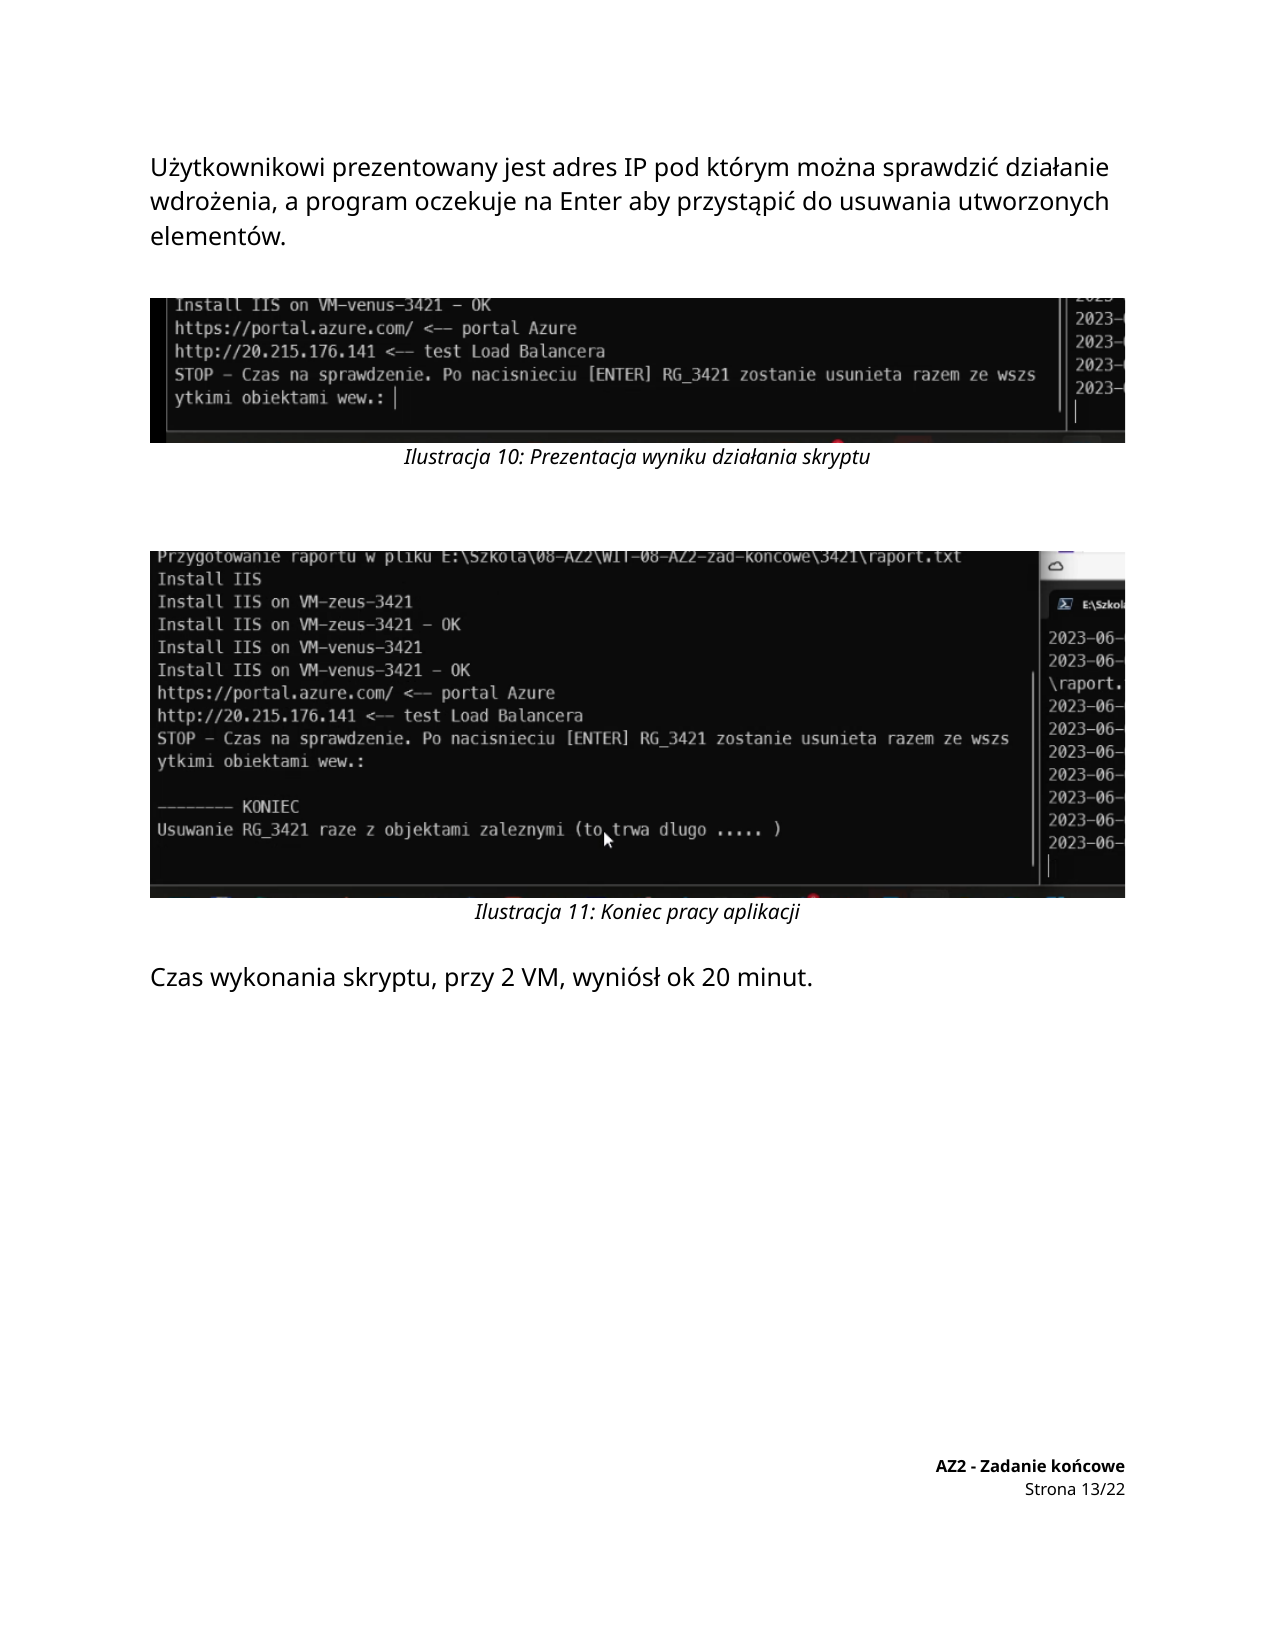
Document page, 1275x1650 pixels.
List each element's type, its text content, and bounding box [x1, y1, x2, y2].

text Czas wykonania skryptu, przy 2 VM, wyniósł ok 20 minut. [150, 960, 1125, 994]
text Ilustracja 11: Koniec pracy aplikacji [150, 898, 1125, 926]
picture [150, 298, 1125, 443]
text Ilustracja 10: Prezentacja wyniku działania skryptu [150, 443, 1125, 471]
picture [150, 551, 1125, 898]
text Użytkownikowi prezentowany jest adres IP pod którym można sprawdzić działanie wdrożenia, a program oczekuje na Enter aby przystąpić do usuwania utworzonych elementów. [150, 150, 1125, 252]
